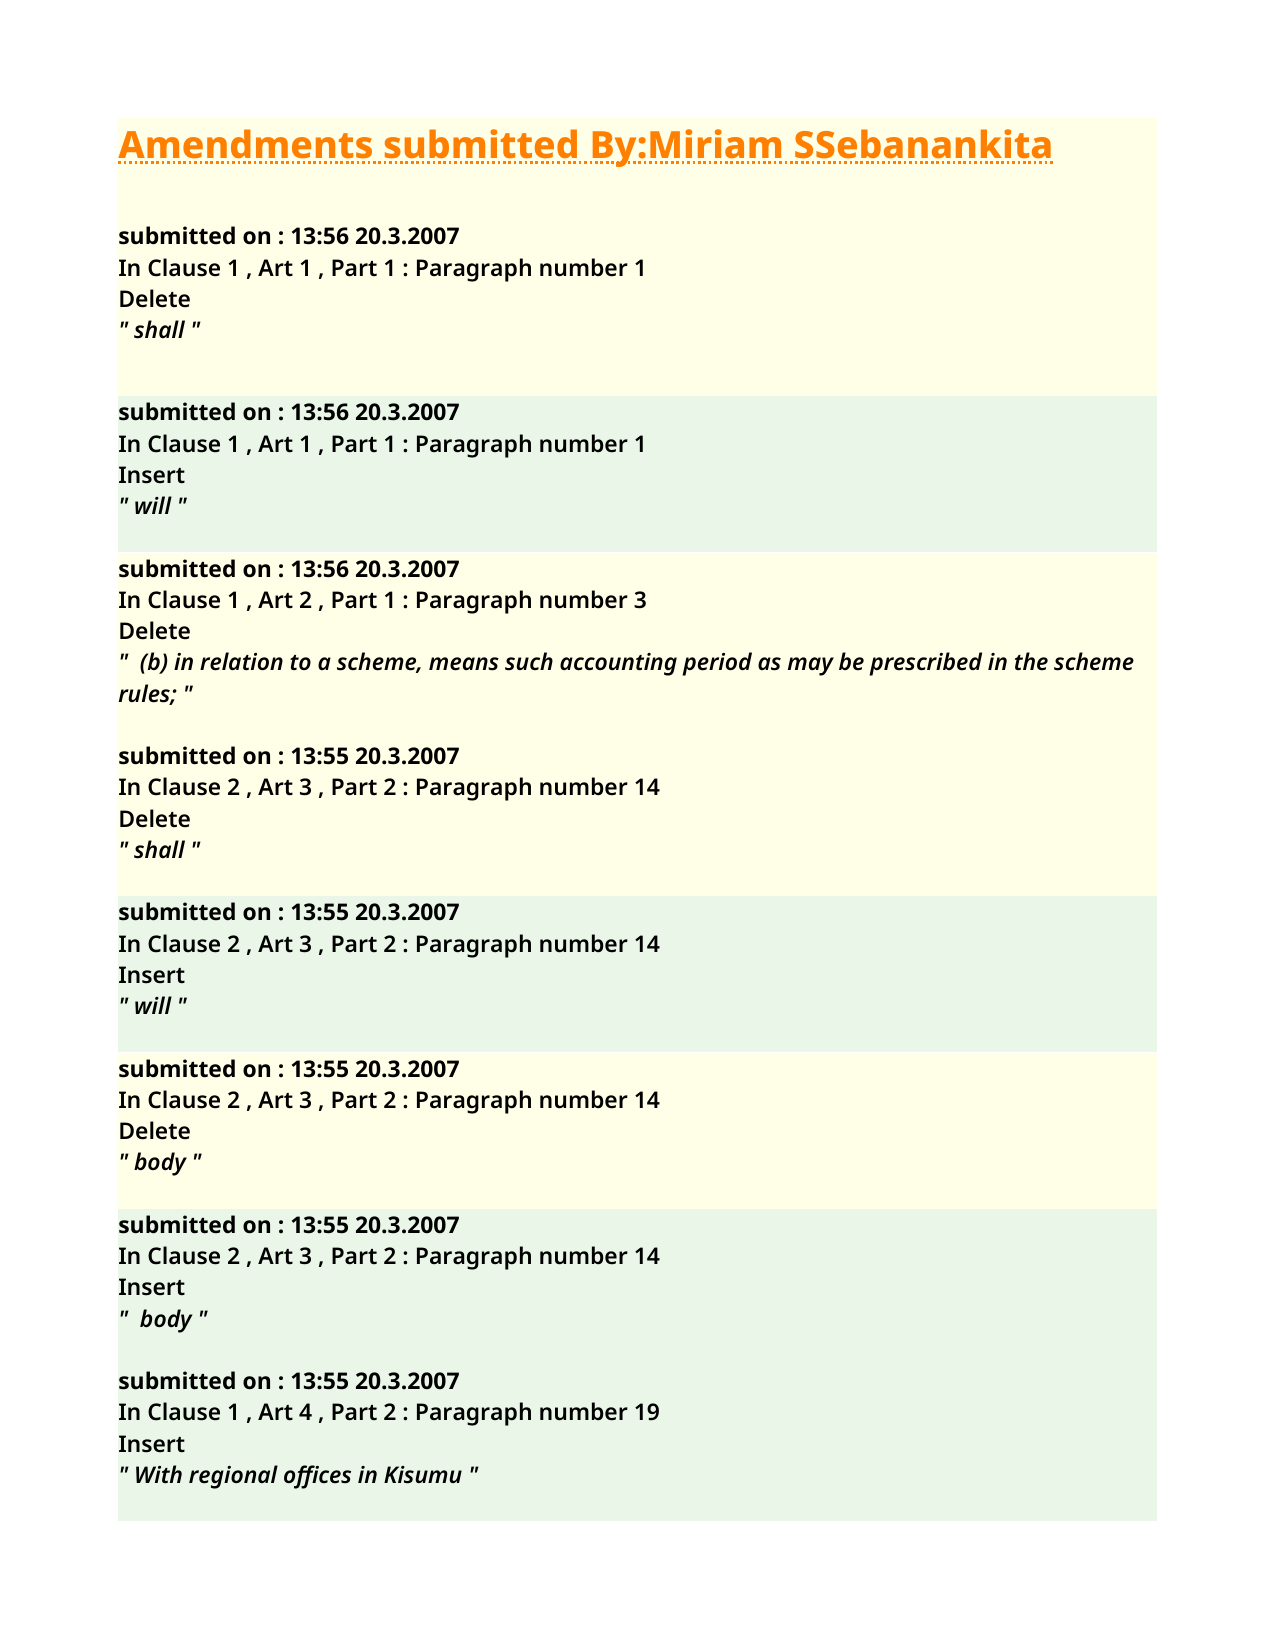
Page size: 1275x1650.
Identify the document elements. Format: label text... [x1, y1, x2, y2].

table_cell Amendments submitted By:Miriam SSebanankita submitted on : 13:56 20.3.2007 In Clause 1 , Art 1 , Part 1 : Paragraph number 1 Delete " shall " [118, 118, 1157, 396]
table_cell submitted on : 13:55 20.3.2007 In Clause 2 , Art 3 , Part 2 : Paragraph number 14 Insert " body " [118, 1209, 1157, 1365]
table_cell submitted on : 13:55 20.3.2007 In Clause 1 , Art 4 , Part 2 : Paragraph number 19 Insert " With regional offices in Kisumu " [118, 1365, 1157, 1521]
table_cell submitted on : 13:55 20.3.2007 In Clause 2 , Art 3 , Part 2 : Paragraph number 14 Delete " body " [118, 1053, 1157, 1209]
table_cell submitted on : 13:55 20.3.2007 In Clause 2 , Art 3 , Part 2 : Paragraph number 14 Delete " shall " [118, 740, 1157, 896]
table_cell submitted on : 13:55 20.3.2007 In Clause 2 , Art 3 , Part 2 : Paragraph number 14 Insert " will " [118, 896, 1157, 1052]
table_cell submitted on : 13:56 20.3.2007 In Clause 1 , Art 1 , Part 1 : Paragraph number 1 Insert " will " [118, 396, 1157, 552]
table_cell submitted on : 13:56 20.3.2007 In Clause 1 , Art 2 , Part 1 : Paragraph number 3 Delete " (b) in relation to a scheme, means such accounting period as may be prescribed in the scheme rules; " [118, 553, 1157, 740]
